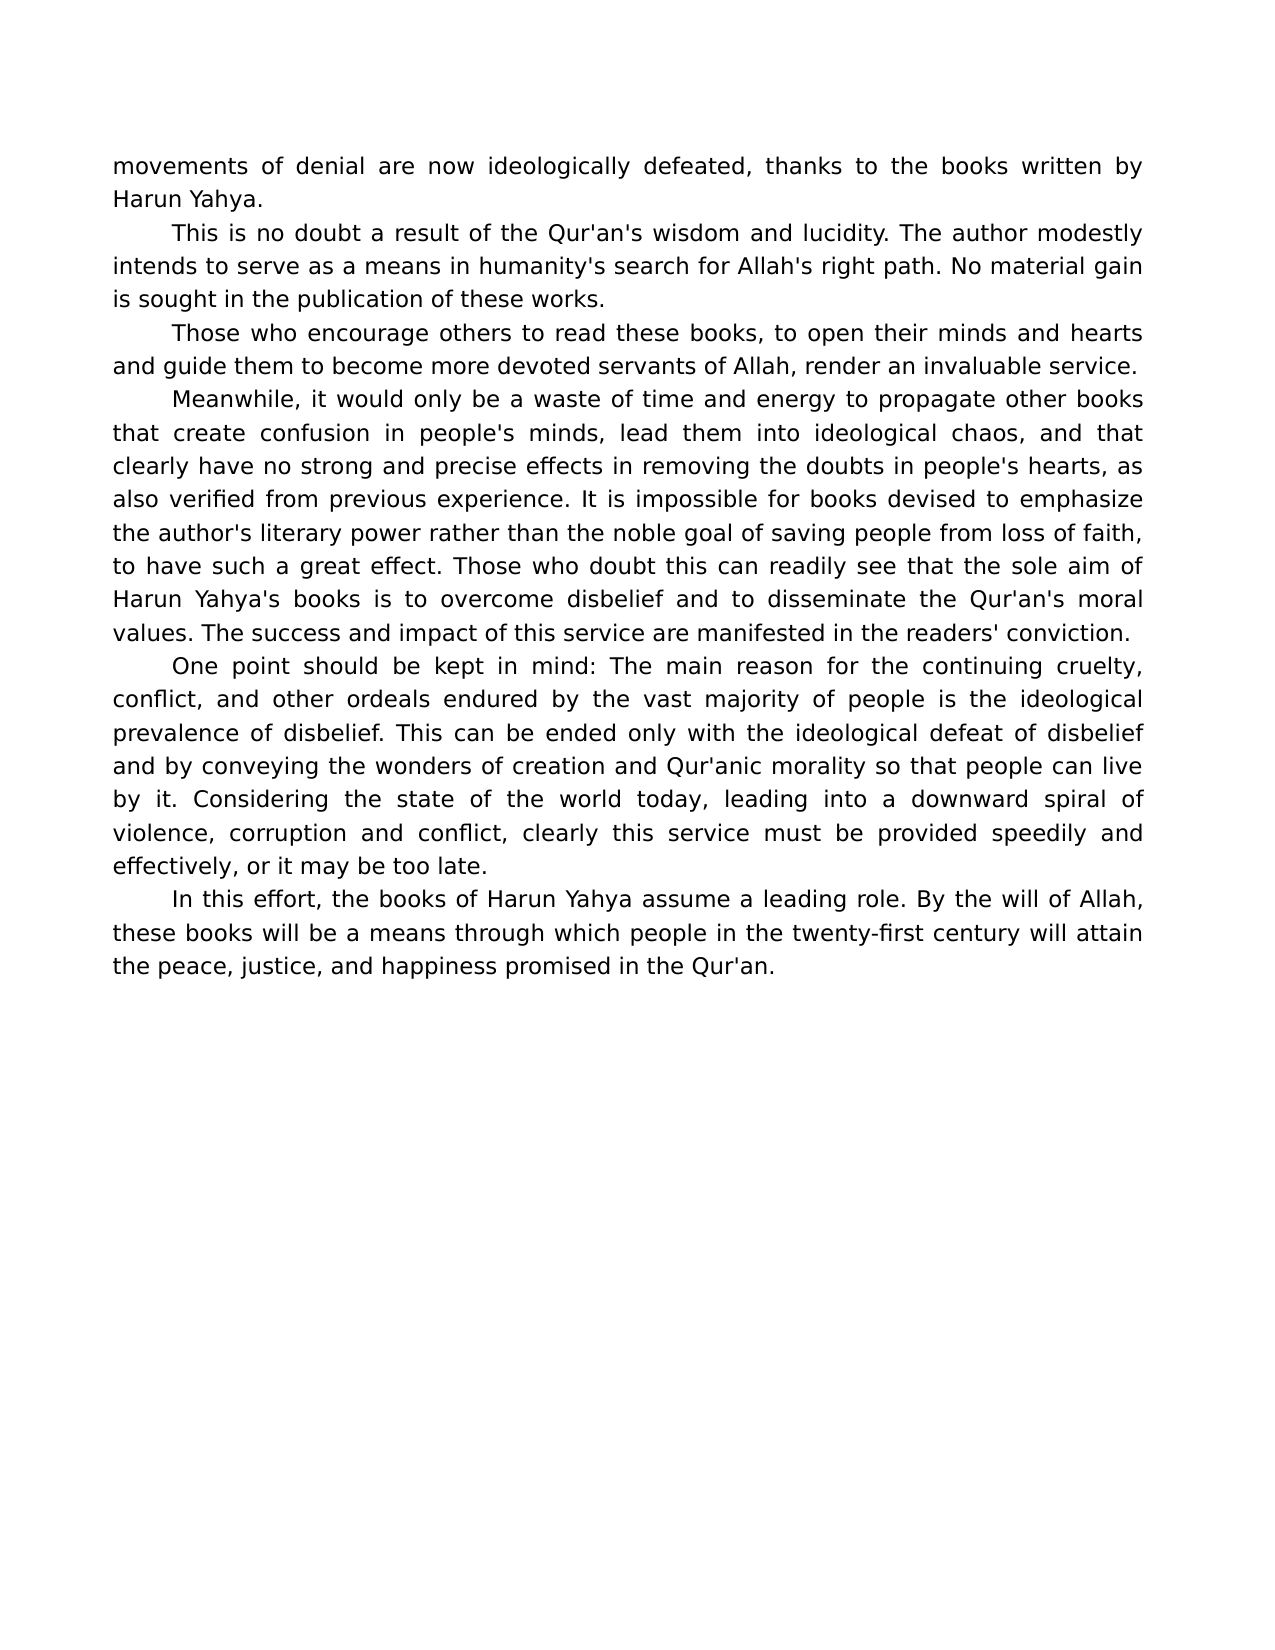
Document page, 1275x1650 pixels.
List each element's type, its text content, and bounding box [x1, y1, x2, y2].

text One point should be kept in mind: The main reason for the continuing cruelty, conflict, and other ordeals endured by the vast majority of people is the ideological prevalence of disbelief. This can be ended only with the ideological defeat of disbelief and by conveying the wonders of creation and Qur'anic morality so that people can live by it. Considering the state of the world today, leading into a downward spiral of violence, corruption and conflict, clearly this service must be provided speedily and effectively, or it may be too late. [112, 648, 1145, 881]
text This is no doubt a result of the Qur'an's wisdom and lucidity. The author modestly intends to serve as a means in humanity's search for Allah's right path. No material gain is sought in the publication of these works. [112, 214, 1145, 314]
text movements of denial are now ideologically defeated, thanks to the books written by Harun Yahya. [112, 148, 1145, 214]
text In this effort, the books of Harun Yahya assume a leading role. By the will of Allah, these books will be a means through which people in the twenty-first century will attain the peace, justice, and happiness promised in the Qur'an. [112, 881, 1145, 981]
text Meanwhile, it would only be a waste of time and energy to propagate other books that create confusion in people's minds, lead them into ideological chaos, and that clearly have no strong and precise effects in removing the doubts in people's hearts, as also verified from previous experience. It is impossible for books devised to emphasize the author's literary power rather than the noble goal of saving people from loss of faith, to have such a great effect. Those who doubt this can readily see that the sole aim of Harun Yahya's books is to overcome disbelief and to disseminate the Qur'an's moral values. The success and impact of this service are manifested in the readers' conviction. [112, 381, 1145, 648]
text Those who encourage others to read these books, to open their minds and hearts and guide them to become more devoted servants of Allah, render an invaluable service. [112, 314, 1145, 381]
